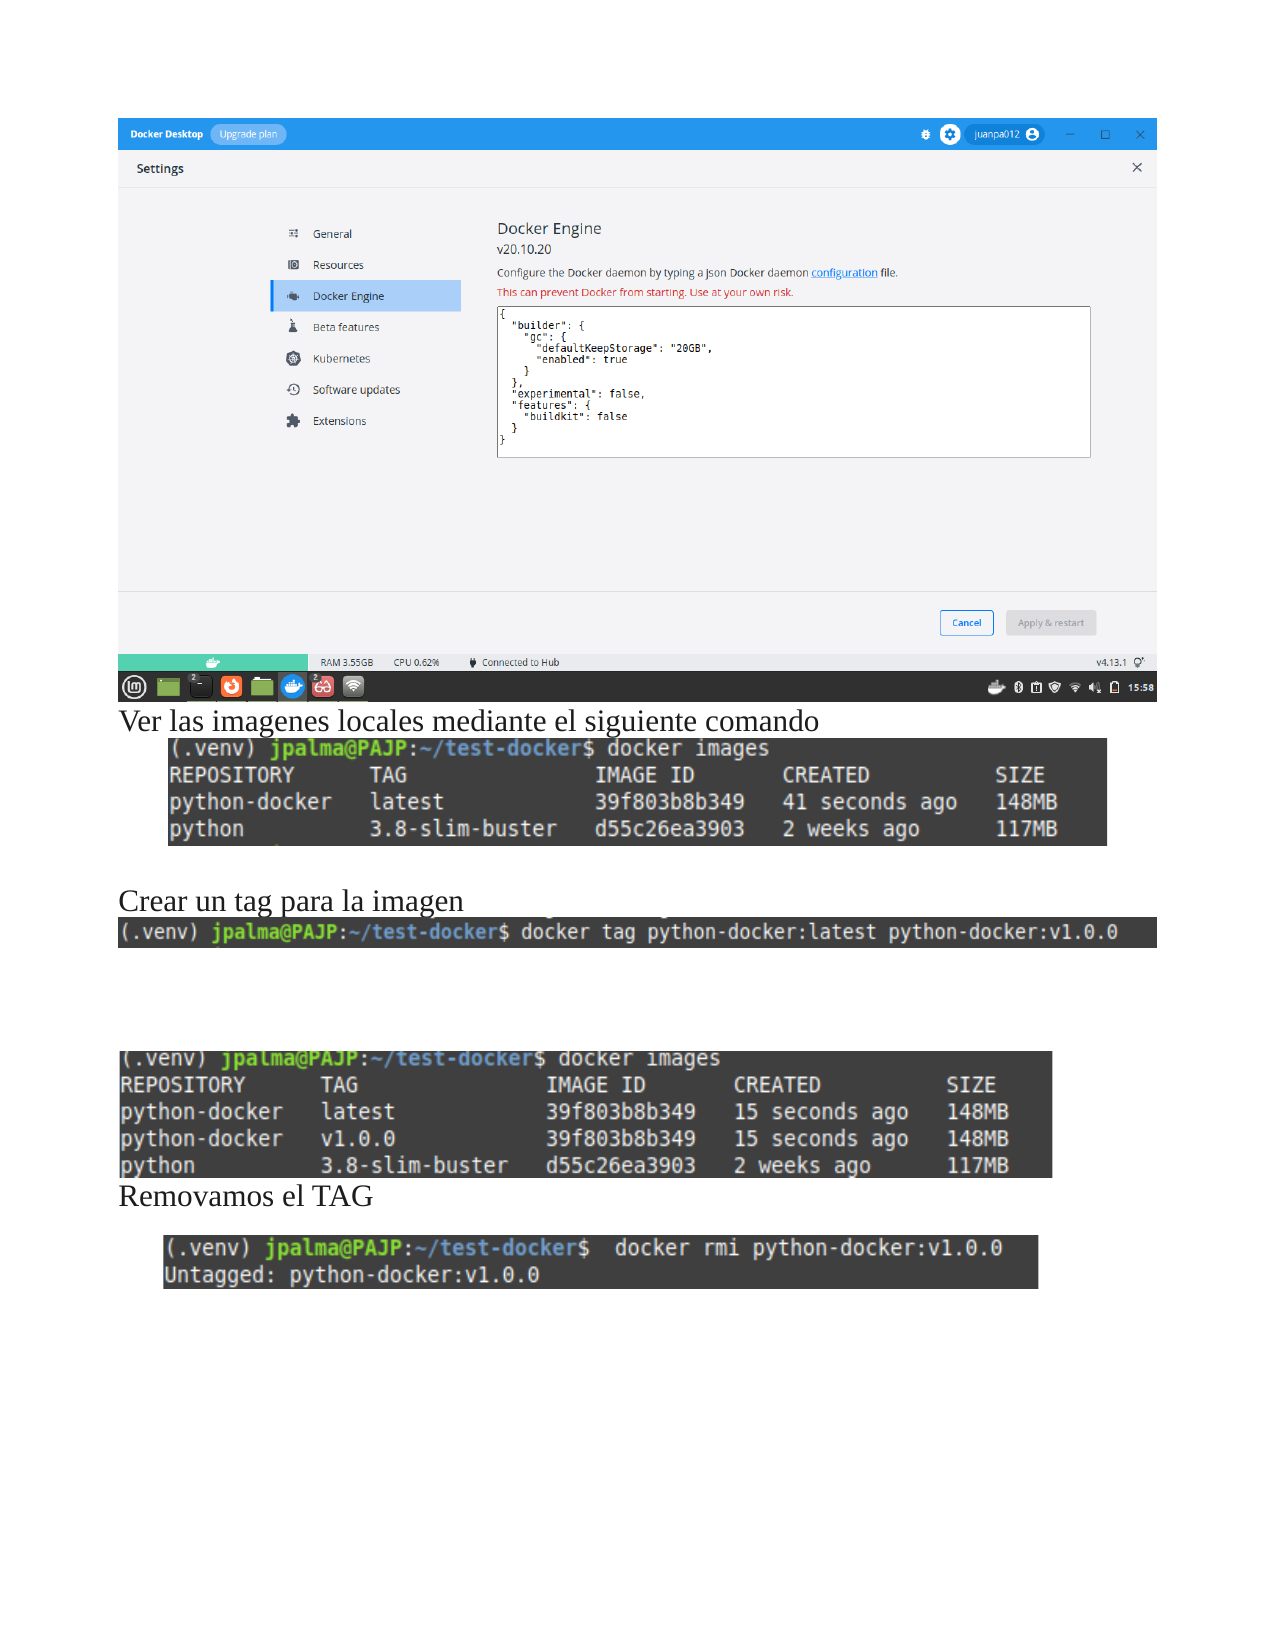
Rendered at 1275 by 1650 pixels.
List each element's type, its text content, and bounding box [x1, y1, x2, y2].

picture [119, 1051, 1053, 1178]
picture [118, 118, 1157, 702]
picture [118, 917, 1157, 948]
text Removamos el TAG [118, 1020, 1157, 1213]
text Ver las imagenes locales mediante el siguiente comando [118, 702, 1157, 738]
picture [168, 738, 1108, 846]
picture [163, 1235, 1039, 1289]
text Crear un tag para la imagen [118, 882, 1157, 917]
